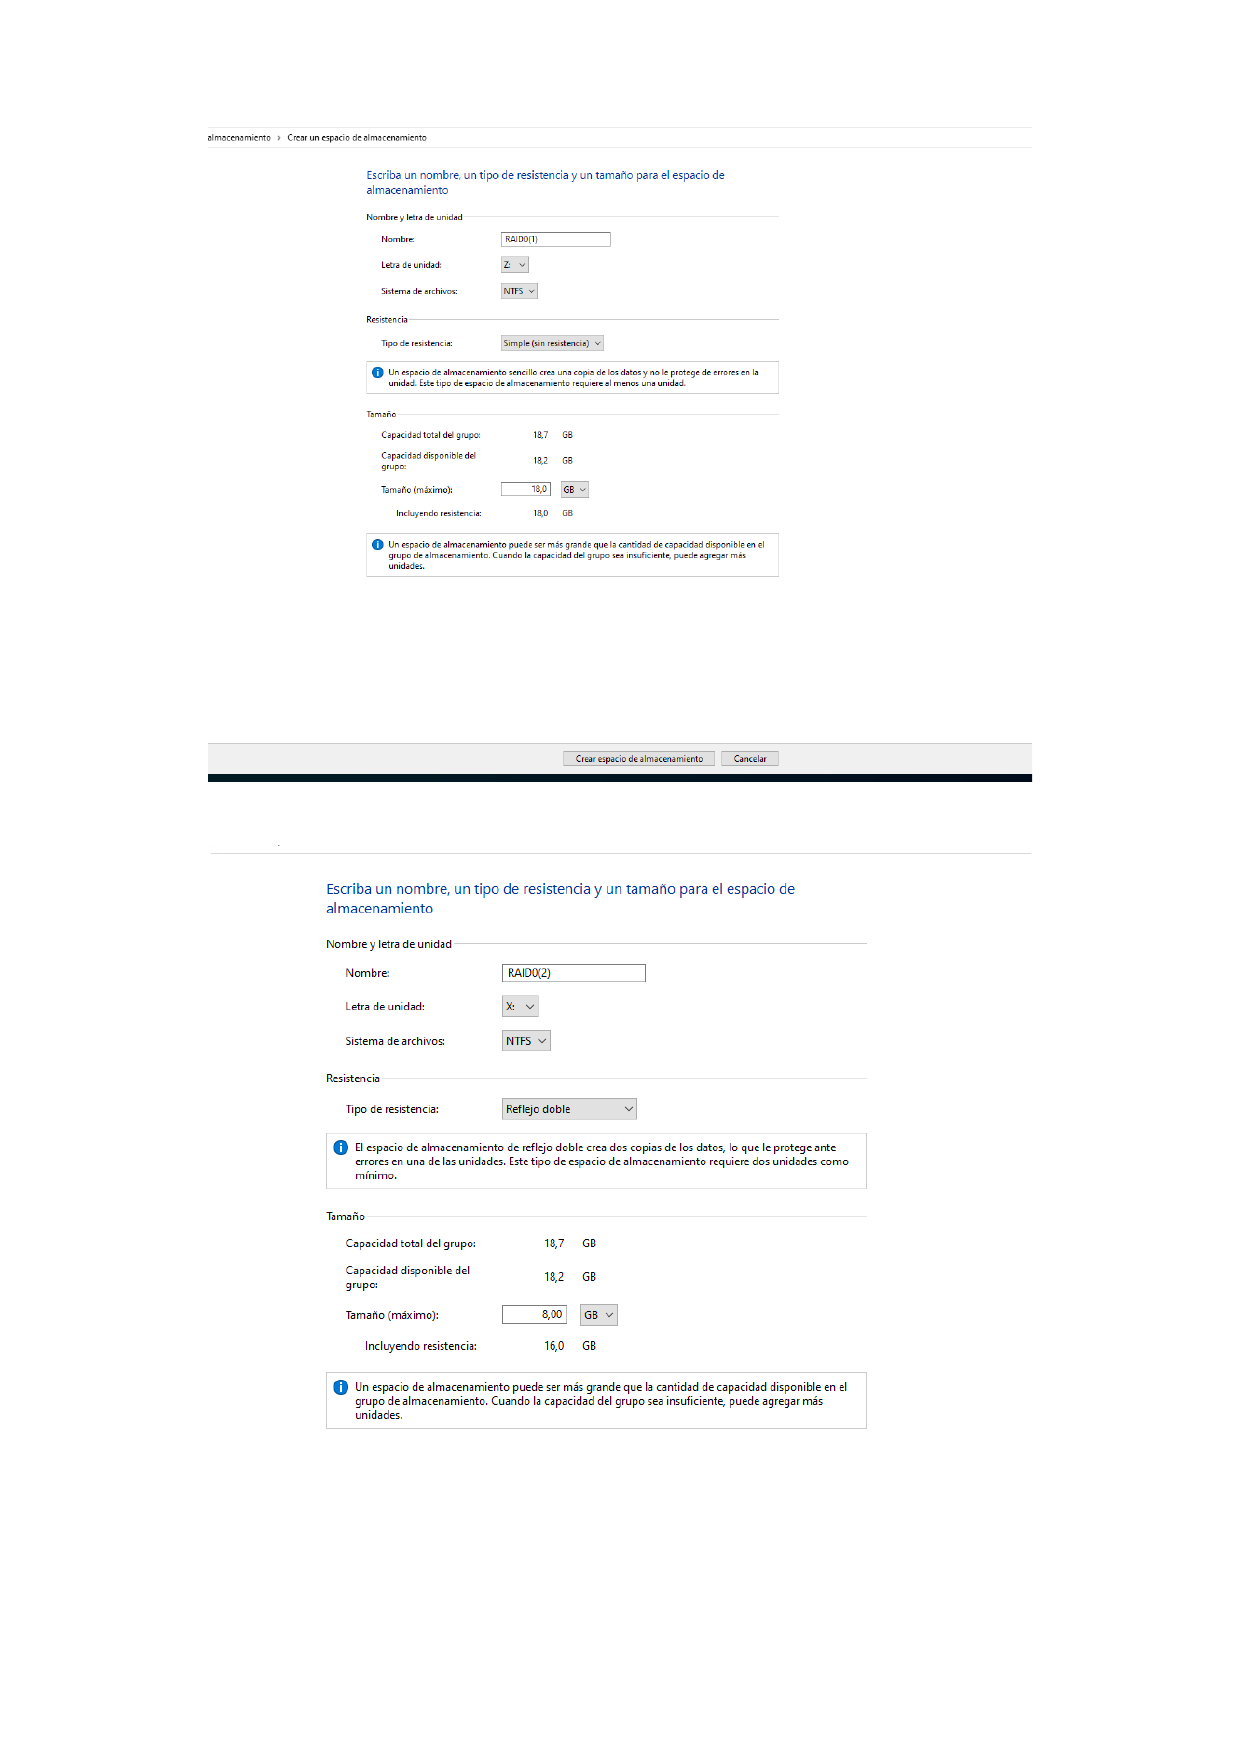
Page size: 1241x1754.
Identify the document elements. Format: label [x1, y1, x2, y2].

picture [210, 845, 1032, 1561]
picture [208, 118, 1033, 782]
